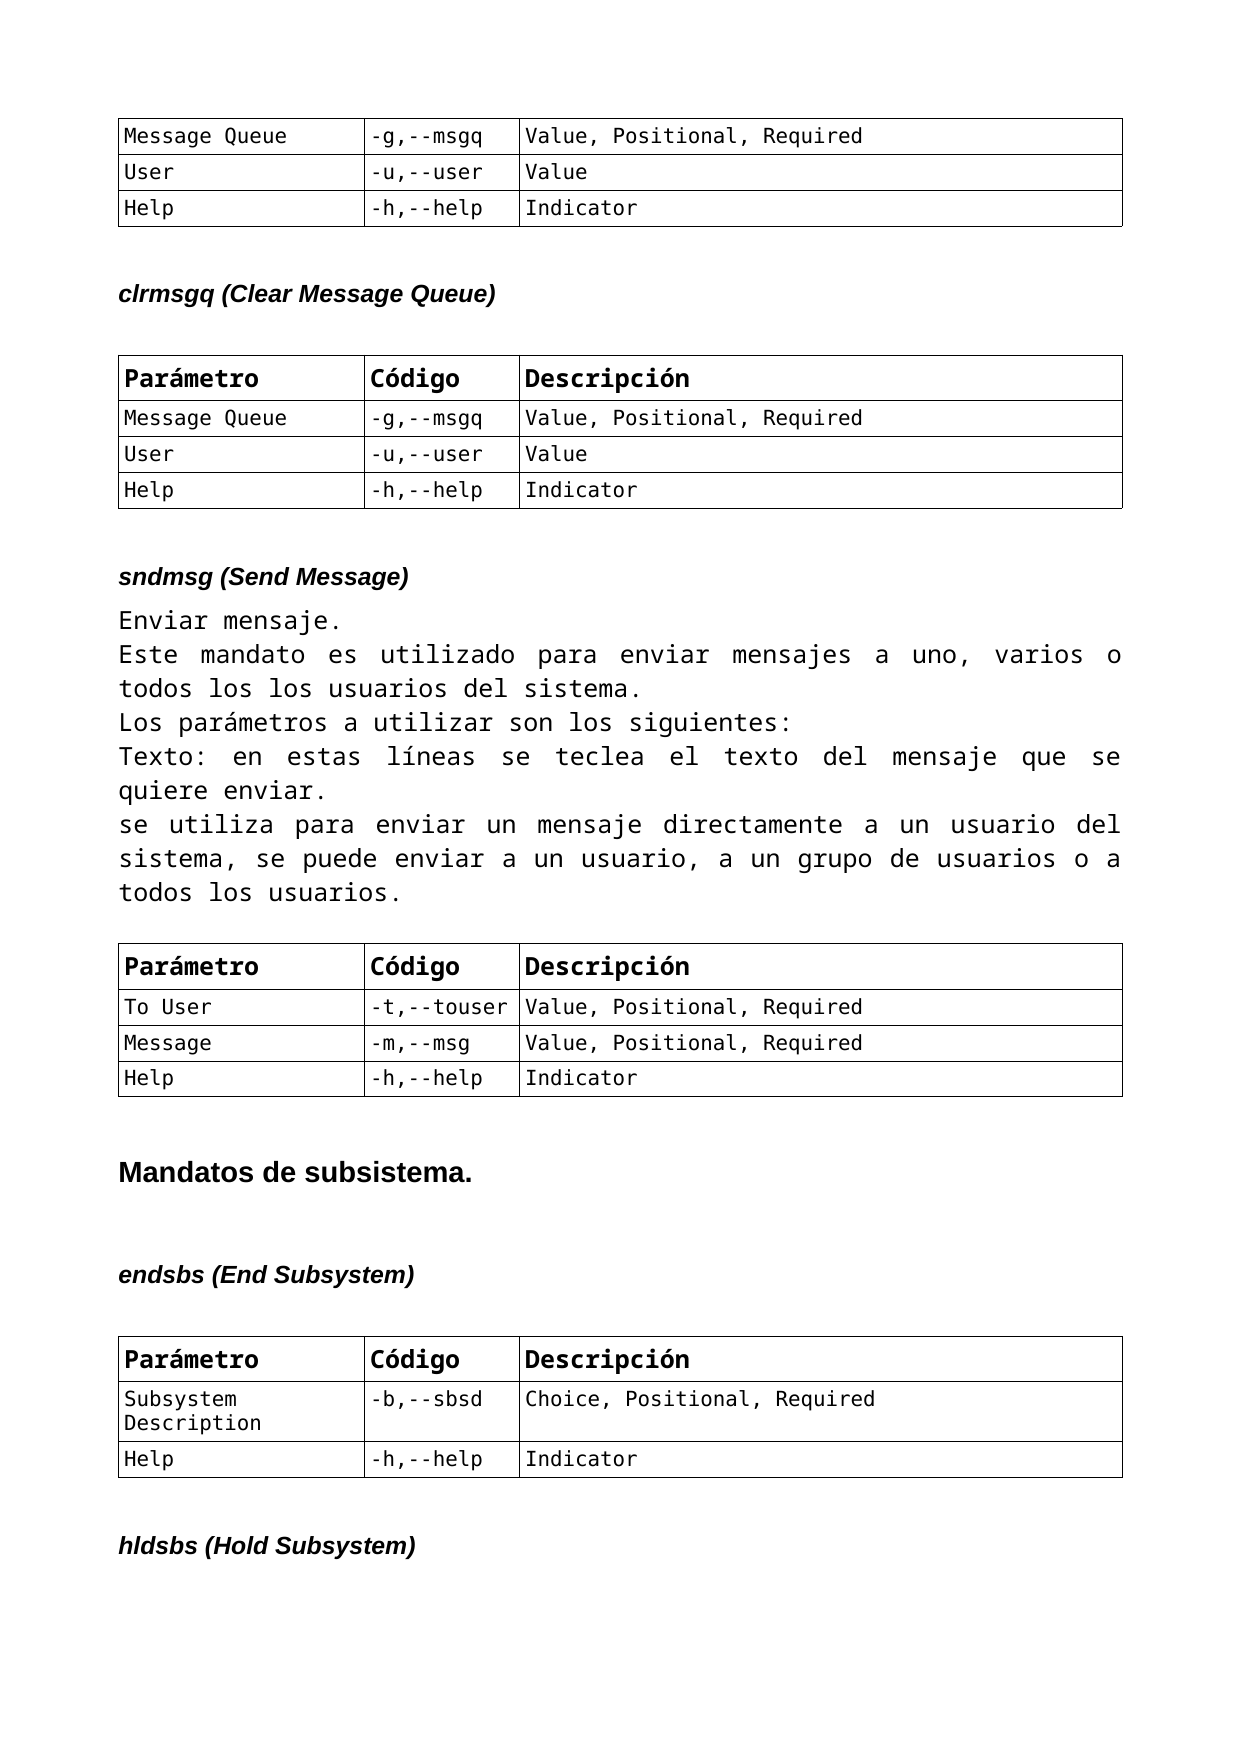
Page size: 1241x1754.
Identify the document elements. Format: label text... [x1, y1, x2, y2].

text Texto: en estas líneas se teclea el texto del mensaje que se quiere enviar. [118, 739, 1122, 807]
table_cell Value [520, 155, 1122, 190]
table_cell Choice, Positional, Required [520, 1382, 1122, 1441]
table_cell Help [119, 473, 364, 508]
table_header Código [365, 944, 519, 989]
table_cell -m,--msg [365, 1026, 519, 1061]
table_header Parámetro [119, 944, 364, 989]
table_header Parámetro [119, 1337, 364, 1381]
table_cell Message [119, 1026, 364, 1061]
table_header Descripción [520, 944, 1122, 989]
subtitle hldsbs (Hold Subsystem) [118, 1531, 1122, 1560]
table_cell Subsystem Description [119, 1382, 364, 1441]
table_header Descripción [520, 356, 1122, 400]
table_cell -u,--user [365, 437, 519, 472]
table_cell Help [119, 191, 364, 226]
table_cell -h,--help [365, 191, 519, 226]
table_cell Message Queue [119, 401, 364, 436]
table_header Código [365, 356, 519, 400]
table_cell User [119, 155, 364, 190]
table_cell Indicator [520, 473, 1122, 508]
table_cell Value, Positional, Required [520, 401, 1122, 436]
table_cell -g,--msgq [365, 119, 519, 154]
subtitle sndmsg (Send Message) [118, 562, 1122, 590]
table_header Código [365, 1337, 519, 1381]
table_cell Indicator [520, 191, 1122, 226]
subtitle clrmsgq (Clear Message Queue) [118, 279, 1122, 308]
table_cell Value, Positional, Required [520, 1026, 1122, 1061]
table_cell Help [119, 1062, 364, 1096]
table_cell Message Queue [119, 119, 364, 154]
text Los parámetros a utilizar son los siguientes: [118, 705, 1122, 739]
table_cell Indicator [520, 1442, 1122, 1477]
table_cell Value, Positional, Required [520, 119, 1122, 154]
table_cell -t,--touser [365, 990, 519, 1025]
table_cell Help [119, 1442, 364, 1477]
table_cell To User [119, 990, 364, 1025]
subtitle Mandatos de subsistema. [118, 1156, 1122, 1189]
table_header Descripción [520, 1337, 1122, 1381]
table_cell Value, Positional, Required [520, 990, 1122, 1025]
table_cell -h,--help [365, 1062, 519, 1096]
text Enviar mensaje. [118, 603, 1122, 637]
table_header Parámetro [119, 356, 364, 400]
table_cell -g,--msgq [365, 401, 519, 436]
text Este mandato es utilizado para enviar mensajes a uno, varios o todos los los usuarios del sistema. [118, 637, 1122, 705]
table_cell -u,--user [365, 155, 519, 190]
table_cell Value [520, 437, 1122, 472]
table_cell Indicator [520, 1062, 1122, 1096]
table_cell User [119, 437, 364, 472]
table_cell -h,--help [365, 473, 519, 508]
text se utiliza para enviar un mensaje directamente a un usuario del sistema, se puede enviar a un usuario, a un grupo de usuarios o a todos los usuarios. [118, 807, 1122, 909]
table_cell -b,--sbsd [365, 1382, 519, 1441]
subtitle endsbs (End Subsystem) [118, 1261, 1122, 1289]
table_cell -h,--help [365, 1442, 519, 1477]
